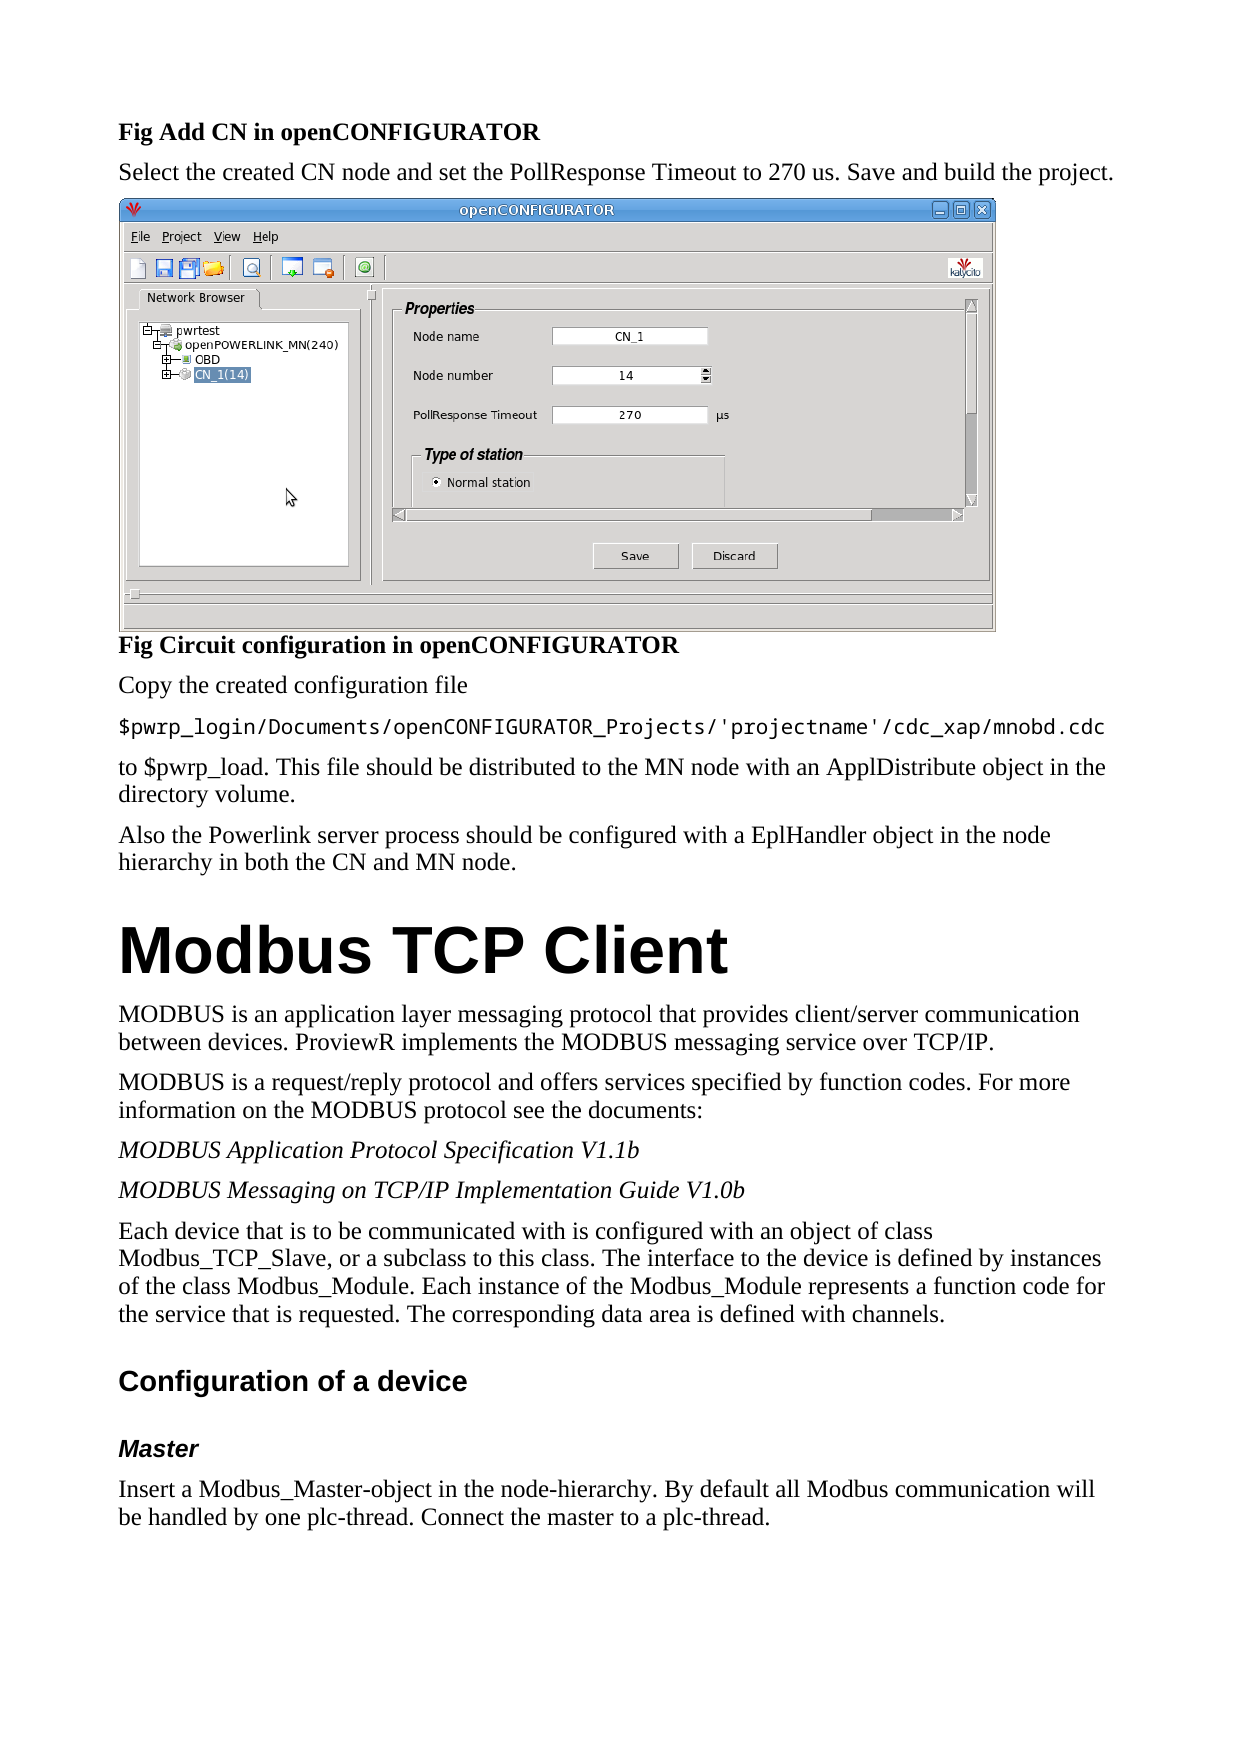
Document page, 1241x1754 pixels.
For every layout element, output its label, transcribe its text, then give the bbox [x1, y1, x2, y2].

subtitle Modbus TCP Client [118, 914, 1122, 988]
text Insert a Modbus_Master-object in the node-hierarchy. By default all Modbus communication will be handled by one plc-thread. Connect the master to a plc-thread. [118, 1476, 1122, 1531]
text Each device that is to be communicated with is configured with an object of class Modbus_TCP_Slave, or a subclass to this class. The interface to the device is defined by instances of the class Modbus_Module. Each instance of the Modbus_Module represents a function code for the service that is requested. The corresponding data area is defined with channels. [118, 1217, 1122, 1328]
text to $pwrp_load. This file should be distributed to the MN node with an ApplDistribute object in the directory volume. [118, 753, 1122, 808]
text MODBUS Application Protocol Specification V1.1b [118, 1136, 1122, 1164]
text Also the Powerlink server process should be configured with a EplHandler object in the node hierarchy in both the CN and MN node. [118, 821, 1122, 876]
subtitle Master [118, 1435, 1122, 1463]
text MODBUS is an application layer messaging protocol that provides client/server communication between devices. ProviewR implements the MODBUS messaging service over TCP/IP. [118, 1001, 1122, 1056]
picture [119, 198, 996, 632]
text Fig Circuit configuration in openCONFIGURATOR [118, 198, 1122, 659]
text Select the created CN node and set the PollResponse Timeout to 270 us. Save and build the project. [118, 158, 1122, 186]
text Copy the created configuration file [118, 672, 1122, 699]
subtitle Configuration of a device [118, 1365, 1122, 1398]
text MODBUS Messaging on TCP/IP Implementation Guide V1.0b [118, 1177, 1122, 1204]
text $pwrp_login/Documents/openCONFIGURATOR_Projects/'projectname'/cdc_xap/mnobd.cdc [118, 712, 1122, 740]
text MODBUS is a request/reply protocol and offers services specified by function codes. For more information on the MODBUS protocol see the documents: [118, 1068, 1122, 1124]
text Fig Add CN in openCONFIGURATOR [118, 118, 1122, 146]
